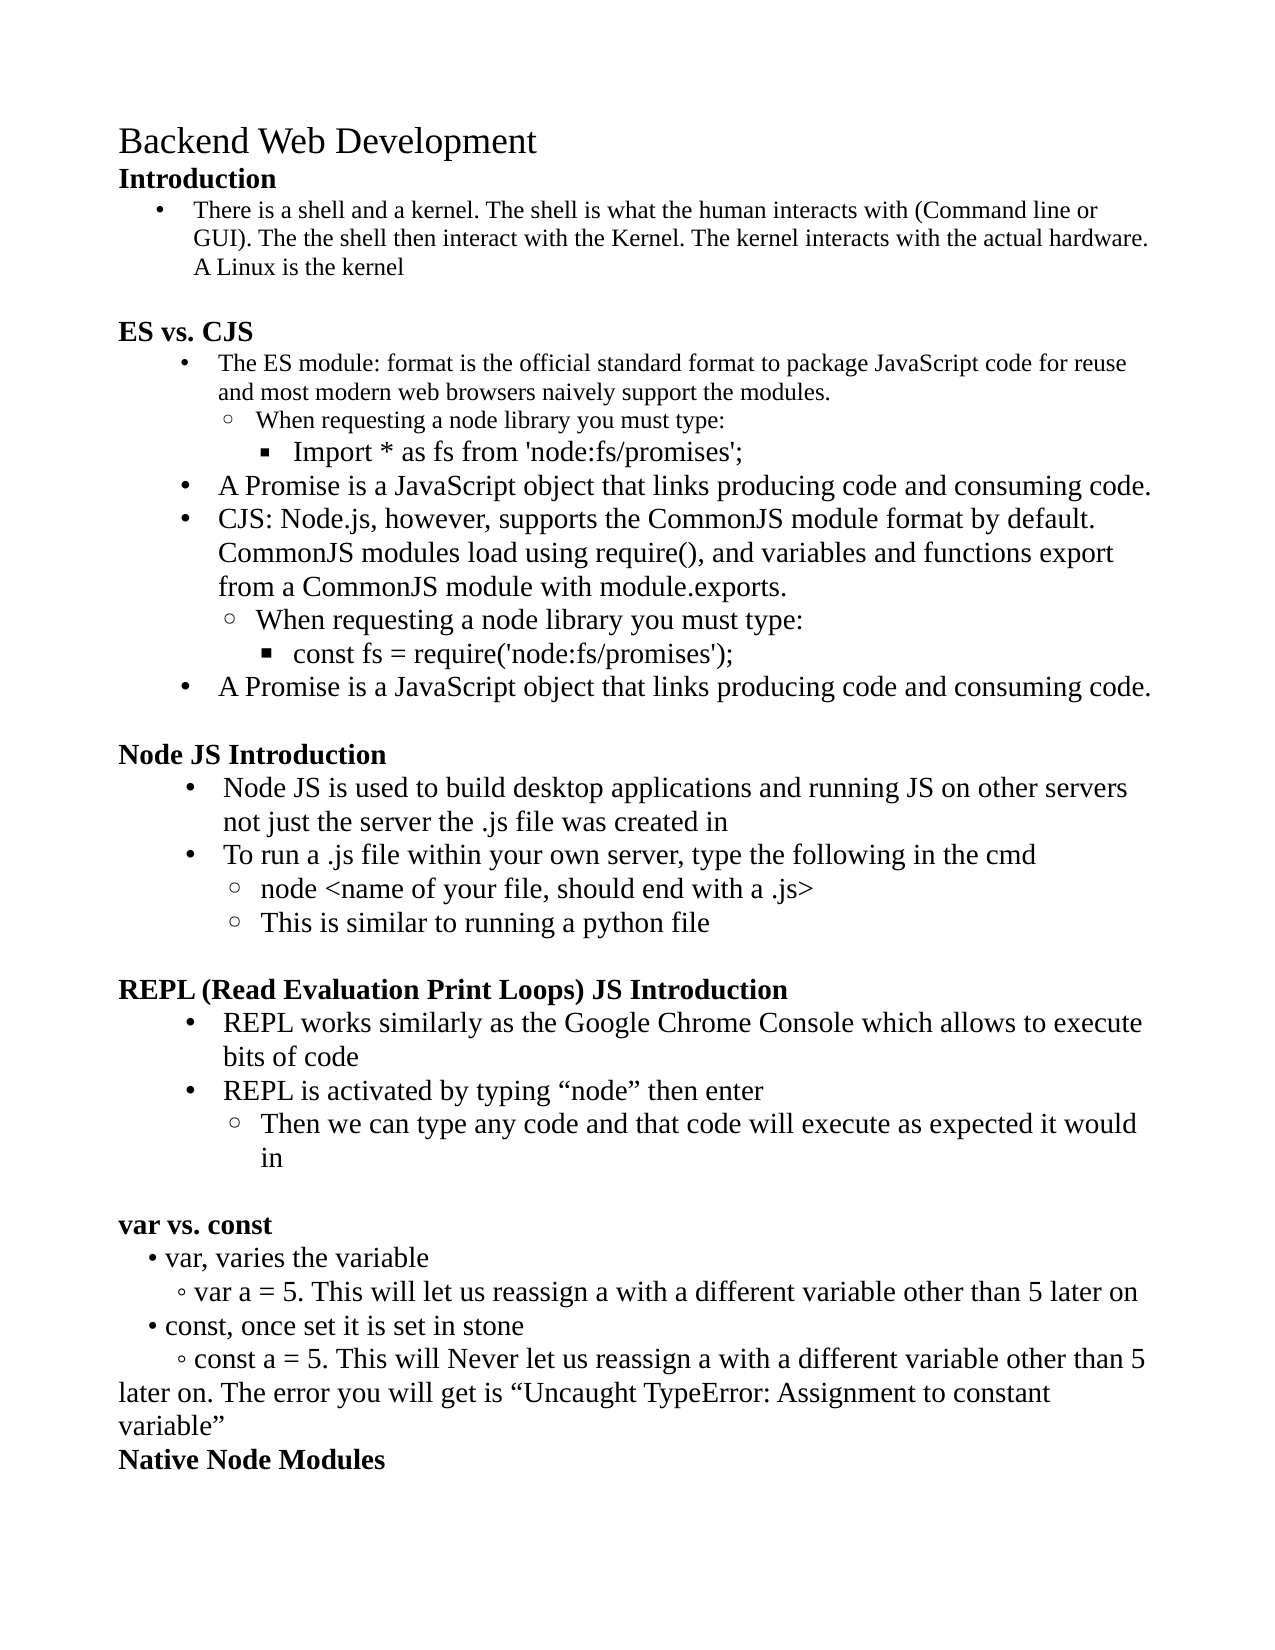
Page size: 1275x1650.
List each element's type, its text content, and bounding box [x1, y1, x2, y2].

text ES vs. CJS [118, 314, 1157, 348]
text Backend Web Development [118, 118, 1157, 161]
list REPL is activated by typing “node” then enter [185, 1073, 1157, 1106]
text • var, varies the variable [118, 1241, 1157, 1274]
list const fs = require('node:fs/promises'); [255, 636, 1157, 669]
text Native Node Modules [118, 1442, 1157, 1475]
list To run a .js file within your own server, type the following in the cmd [185, 837, 1157, 871]
text • const, once set it is set in stone [118, 1308, 1157, 1341]
list When requesting a node library you must type: [218, 602, 1157, 636]
text Node JS Introduction [118, 737, 1157, 770]
list node <name of your file, should end with a .js> [223, 871, 1157, 905]
text var vs. const [118, 1207, 1157, 1241]
list There is a shell and a kernel. The shell is what the human interacts with (Command line or GUI). The the shell then interact with the Kernel. The kernel interacts with the actual hardware. A Linux is the kernel [156, 195, 1157, 281]
list When requesting a node library you must type: [218, 406, 1157, 434]
list Node JS is used to build desktop applications and running JS on other servers not just the server the .js file was created in [185, 770, 1157, 837]
text ◦ const a = 5. This will Never let us reassign a with a different variable other than 5 later on. The error you will get is “Uncaught TypeError: Assignment to constant variable” [118, 1341, 1157, 1442]
list The ES module: format is the official standard format to package JavaScript code for reuse and most modern web browsers naively support the modules. [180, 348, 1157, 406]
text ◦ var a = 5. This will let us reassign a with a different variable other than 5 later on [118, 1274, 1157, 1308]
list REPL works similarly as the Google Chrome Console which allows to execute bits of code [185, 1006, 1157, 1073]
list Then we can type any code and that code will execute as expected it would in [223, 1106, 1157, 1173]
list A Promise is a JavaScript object that links producing code and consuming code. [180, 669, 1157, 703]
text Introduction [118, 161, 1157, 195]
list Import * as fs from 'node:fs/promises'; [255, 434, 1157, 468]
list CJS: Node.js, however, supports the CommonJS module format by default. CommonJS modules load using require(), and variables and functions export from a CommonJS module with module.exports. [180, 502, 1157, 602]
list A Promise is a JavaScript object that links producing code and consuming code. [180, 468, 1157, 502]
text REPL (Read Evaluation Print Loops) JS Introduction [118, 972, 1157, 1006]
list This is similar to running a python file [223, 905, 1157, 938]
